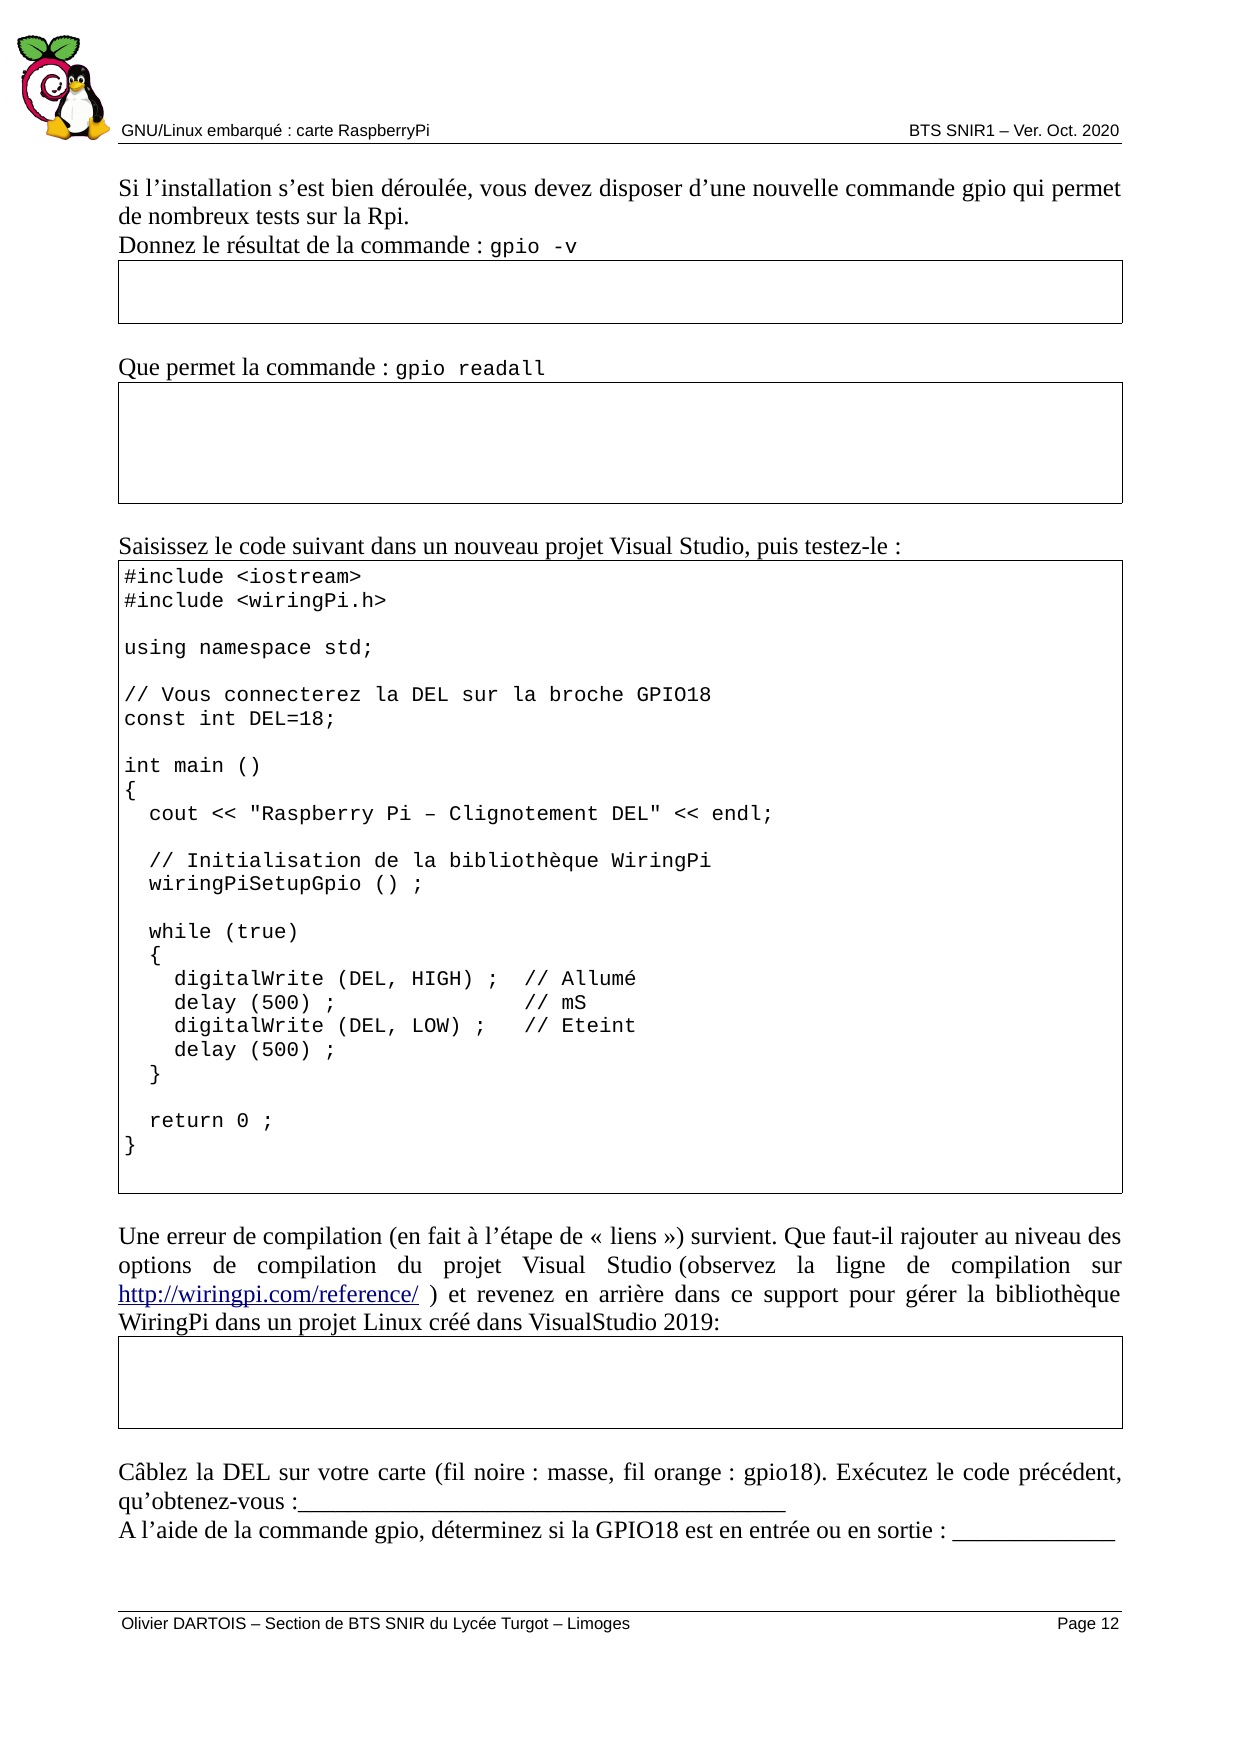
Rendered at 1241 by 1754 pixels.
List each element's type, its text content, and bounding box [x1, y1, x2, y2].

table_header #include <iostream> #include <wiringPi.h> using namespace std; // Vous connecterez la DEL sur la broche GPIO18 const int DEL=18; int main () { cout << "Raspberry Pi – Clignotement DEL" << endl; // Initialisation de la bibliothèque WiringPi wiringPiSetupGpio () ; while (true) { digitalWrite (DEL, HIGH) ; // Allumé delay (500) ; // mS digitalWrite (DEL, LOW) ; // Eteint delay (500) ; } return 0 ; } [119, 561, 1122, 1192]
text Une erreur de compilation (en fait à l’étape de « liens ») survient. Que faut-il rajouter au niveau des options de compilation du projet Visual Studio (observez la ligne de compilation sur http://wiringpi.com/reference/ ) et revenez en arrière dans ce support pour gérer la bibliothèque WiringPi dans un projet Linux créé dans VisualStudio 2019: [118, 1221, 1122, 1336]
text A l’aide de la commande gpio, déterminez si la GPIO18 est en entrée ou en sortie : _____________ [118, 1515, 1122, 1543]
text Si l’installation s’est bien déroulée, vous devez disposer d’une nouvelle commande gpio qui permet de nombreux tests sur la Rpi. [118, 173, 1122, 230]
text Câblez la DEL sur votre carte (fil noire : masse, fil orange : gpio18). Exécutez le code précédent, qu’obtenez-vous :_______________________________________ [118, 1457, 1122, 1515]
text Donnez le résultat de la commande : gpio -v [118, 230, 1122, 260]
text Que permet la commande : gpio readall [118, 352, 1122, 382]
picture [0, 31, 112, 142]
text Saisissez le code suivant dans un nouveau projet Visual Studio, puis testez-le : [118, 531, 1122, 560]
